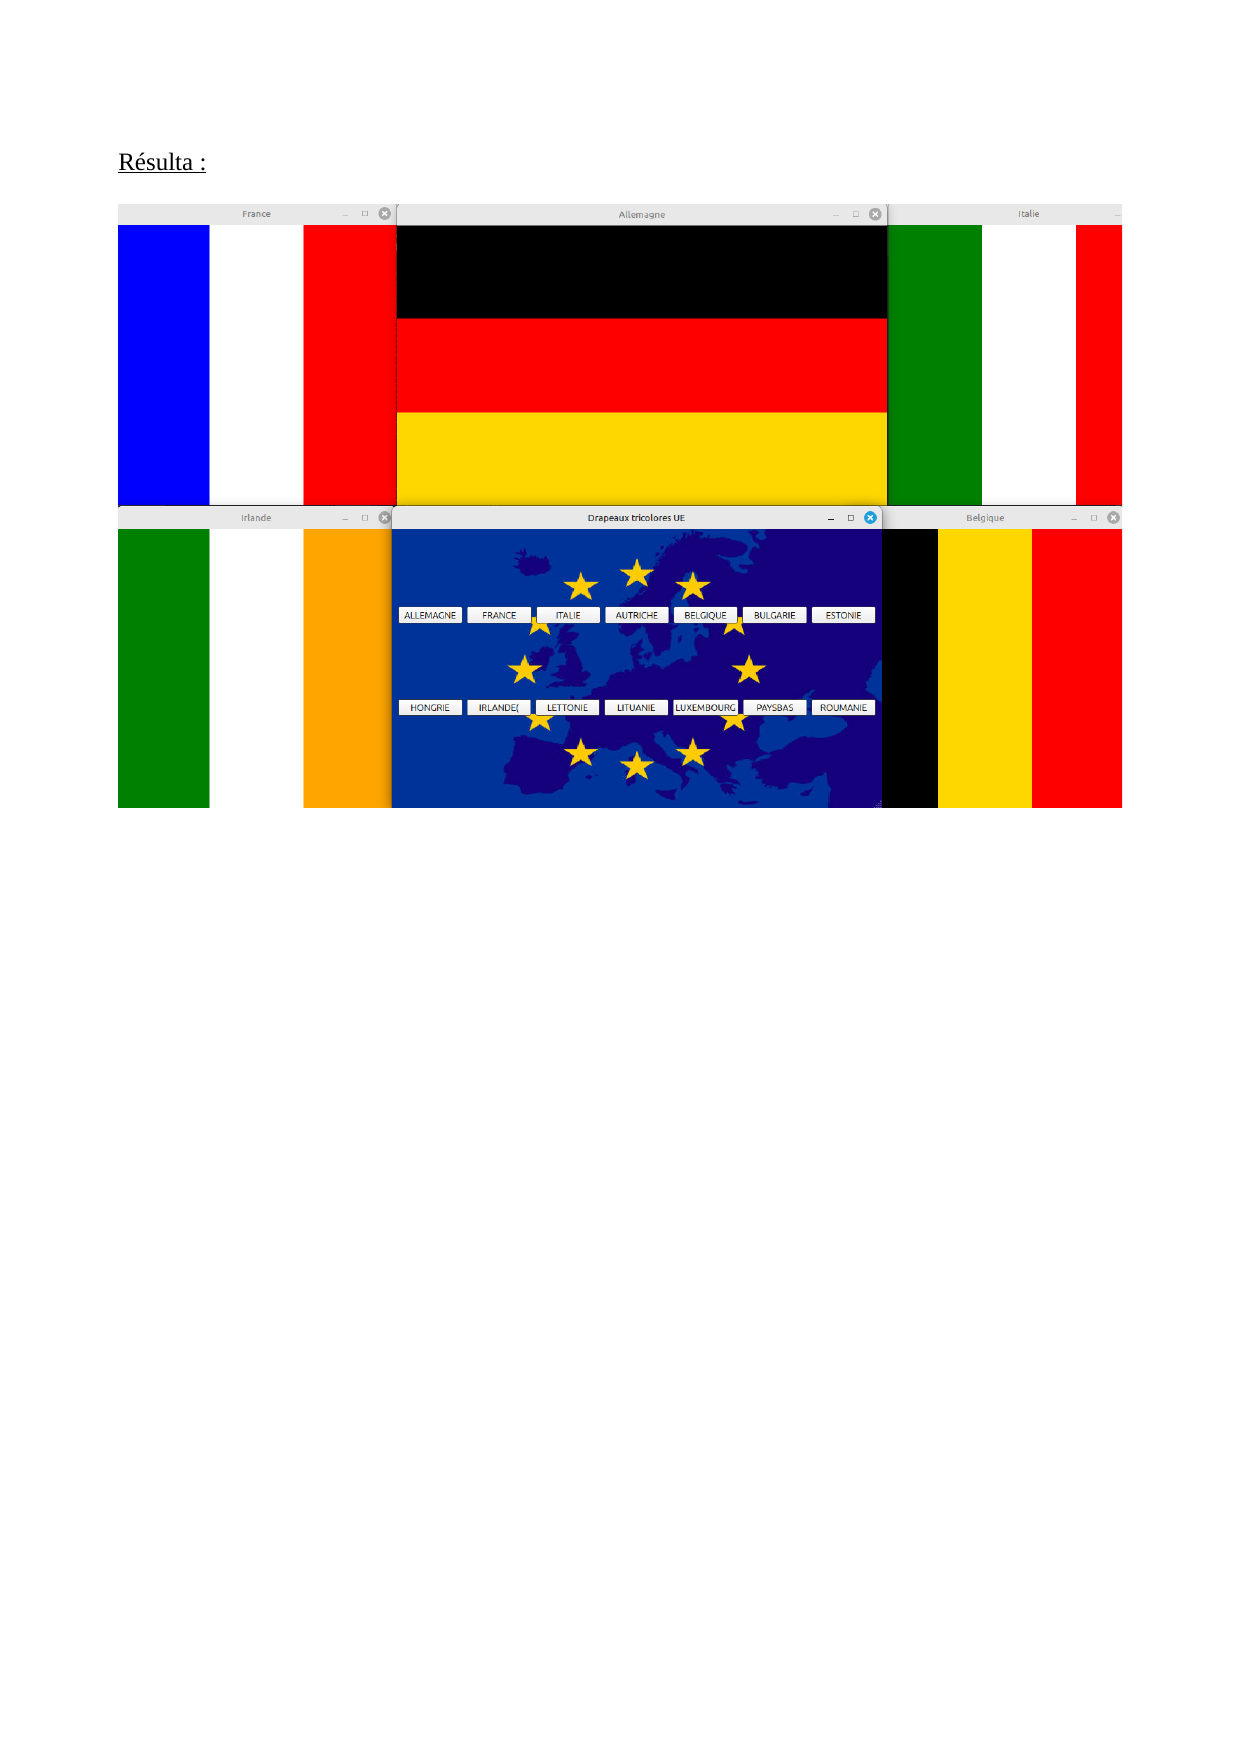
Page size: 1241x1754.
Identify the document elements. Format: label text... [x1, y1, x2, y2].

text Résulta : [118, 147, 1122, 176]
picture [118, 204, 1123, 808]
